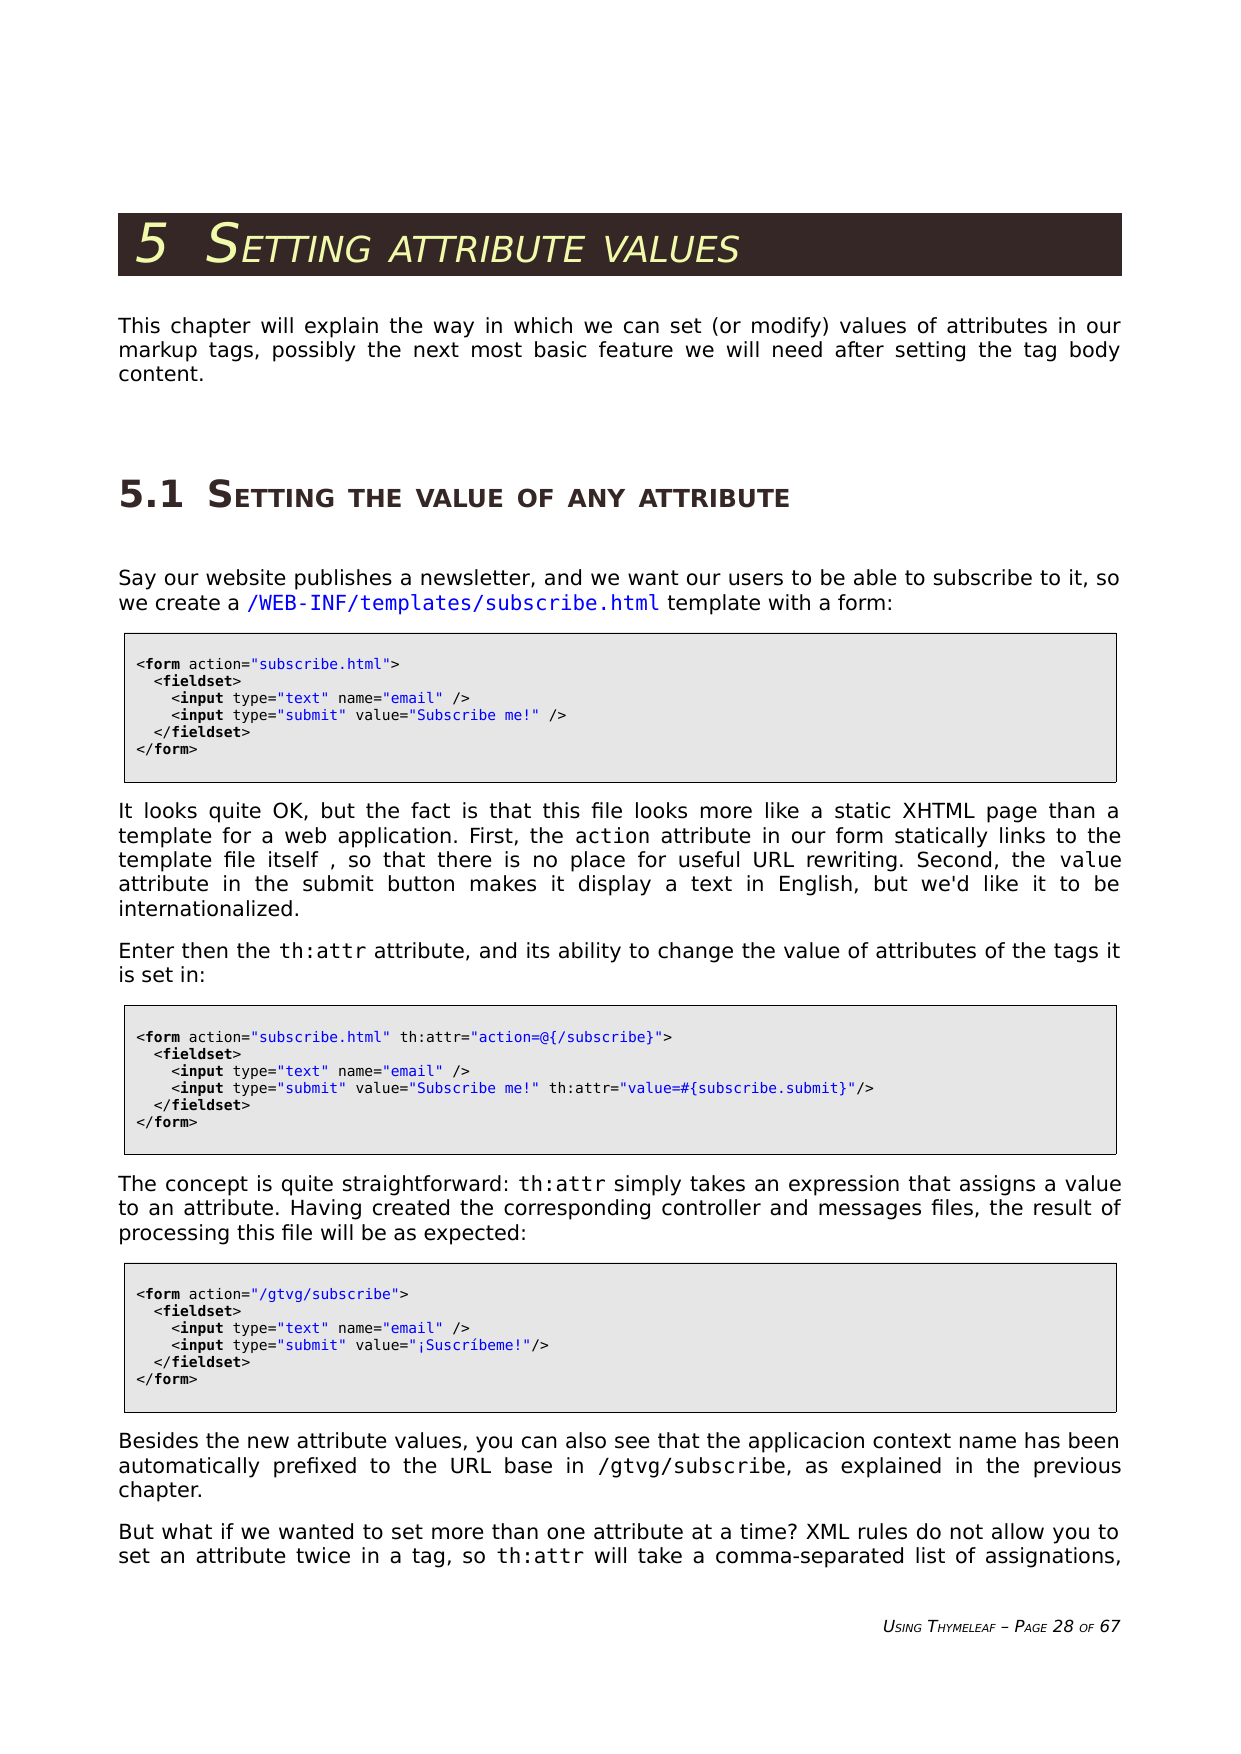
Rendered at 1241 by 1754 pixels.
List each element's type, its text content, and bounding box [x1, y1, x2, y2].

text <form action="/gtvg/subscribe"> <fieldset> <input type="text" name="email" /> <input type="submit" value="¡Suscríbeme!"/> </fieldset> </form> [125, 1264, 1116, 1412]
text This chapter will explain the way in which we can set (or modify) values of attributes in our markup tags, possibly the next most basic feature we will need after setting the tag body content. [118, 314, 1122, 387]
text The concept is quite straightforward: th:attr simply takes an expression that assigns a value to an attribute. Having created the corresponding controller and messages files, the result of processing this file will be as expected: [118, 1172, 1122, 1245]
text But what if we wanted to set more than one attribute at a time? XML rules do not allow you to set an attribute twice in a tag, so th:attr will take a comma-separated list of assignations, [118, 1520, 1122, 1569]
text <form action="subscribe.html"> <fieldset> <input type="text" name="email" /> <input type="submit" value="Subscribe me!" /> </fieldset> </form> [125, 634, 1116, 782]
subtitle Setting the value of any attribute [118, 472, 1122, 516]
text Besides the new attribute values, you can also see that the applicacion context name has been automatically prefixed to the URL base in /gtvg/subscribe, as explained in the previous chapter. [118, 1429, 1122, 1502]
text Say our website publishes a newsletter, and we want our users to be able to subscribe to it, so we create a /WEB-INF/templates/subscribe.html template with a form: [118, 566, 1122, 615]
text Enter then the th:attr attribute, and its ability to change the value of attributes of the tags it is set in: [118, 939, 1122, 987]
text <form action="subscribe.html" th:attr="action=@{/subscribe}"> <fieldset> <input type="text" name="email" /> <input type="submit" value="Subscribe me!" th:attr="value=#{subscribe.submit}"/> </fieldset> </form> [125, 1006, 1116, 1154]
subtitle Setting attribute values [118, 213, 1122, 276]
text It looks quite OK, but the fact is that this file looks more like a static XHTML page than a template for a web application. First, the action attribute in our form statically links to the template file itself , so that there is no place for useful URL rewriting. Second, the value attribute in the submit button makes it display a text in English, but we'd like it to be internationalized. [118, 799, 1122, 921]
